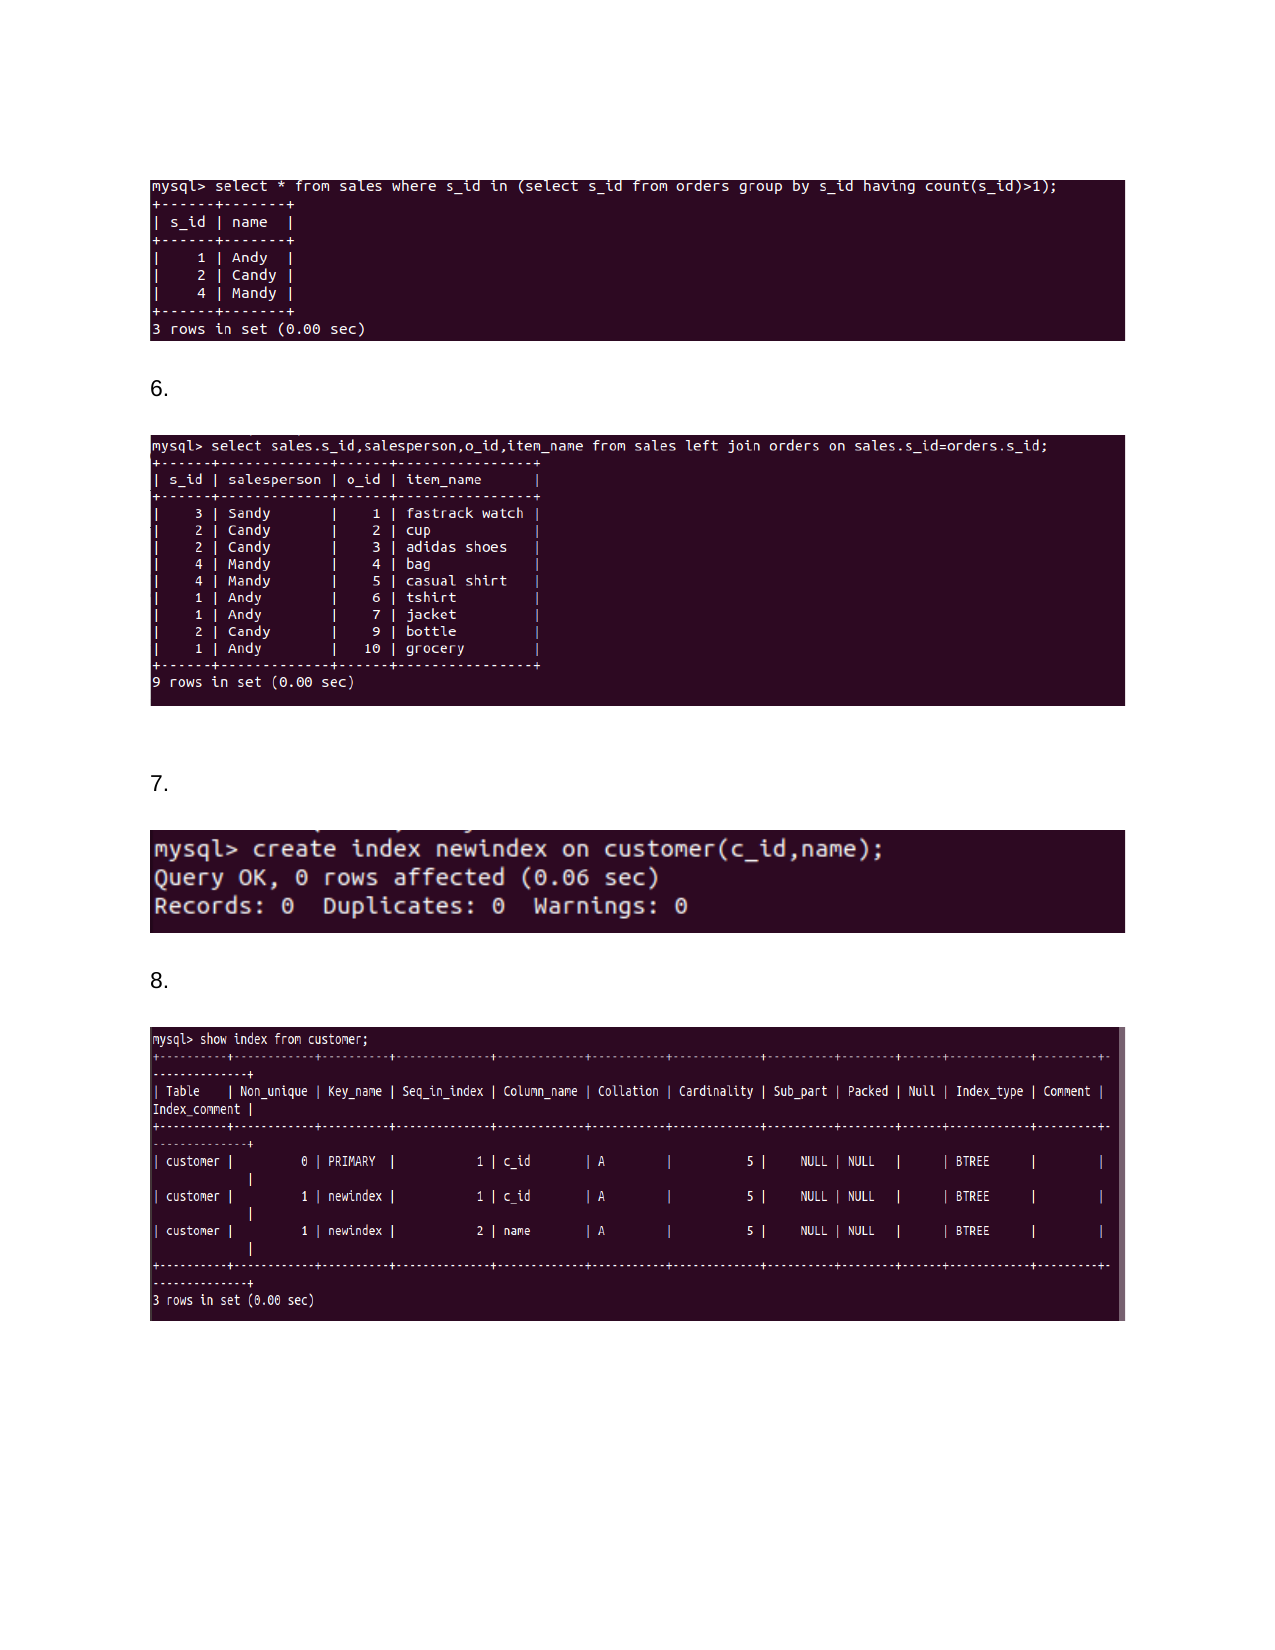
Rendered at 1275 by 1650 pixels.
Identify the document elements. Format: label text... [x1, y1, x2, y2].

picture [150, 435, 1125, 706]
text 6. [150, 375, 1125, 401]
text 7. [150, 770, 1125, 797]
picture [150, 180, 1125, 341]
picture [150, 1027, 1125, 1321]
picture [150, 830, 1125, 933]
text 8. [150, 967, 1125, 993]
